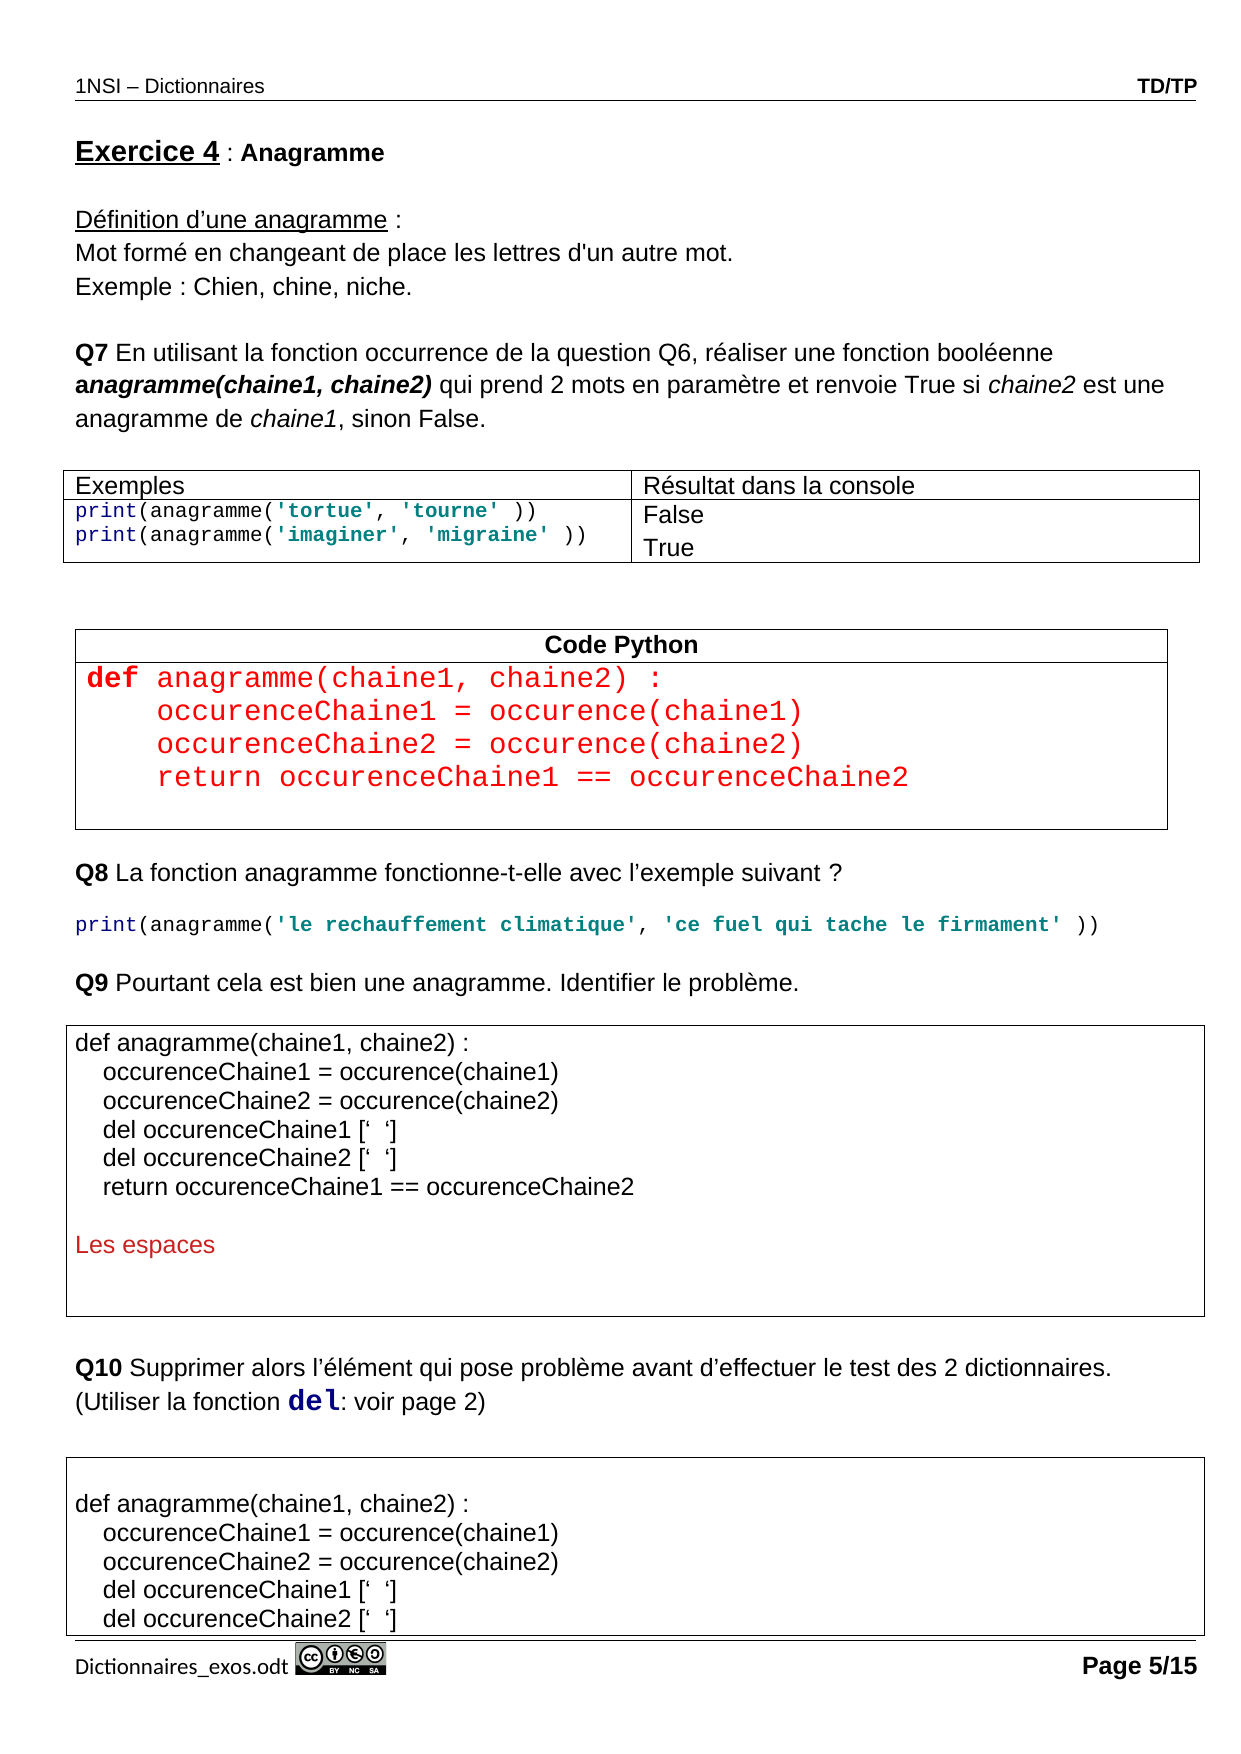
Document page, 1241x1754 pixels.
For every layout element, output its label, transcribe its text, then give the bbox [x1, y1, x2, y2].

text def anagramme(chaine1, chaine2) : [67, 1026, 1204, 1057]
text Q7 En utilisant la fonction occurrence de la question Q6, réaliser une fonction booléenne anagramme(chaine1, chaine2) qui prend 2 mots en paramètre et renvoie True si chaine2 est une anagramme de chaine1, sinon False. [75, 337, 1196, 432]
text return occurenceChaine1 == occurenceChaine2 [75, 1172, 1196, 1201]
text del occurenceChaine1 [‘ ‘] [75, 1575, 1196, 1601]
text del occurenceChaine2 [‘ ‘] [75, 1143, 1196, 1172]
table_header Code Python [76, 630, 1167, 662]
text Q10 Supprimer alors l’élément qui pose problème avant d’effectuer le test des 2 dictionnaires. [75, 1353, 1196, 1382]
text Mot formé en changeant de place les lettres d'un autre mot. [75, 238, 1196, 267]
table_header Résultat dans la console [632, 471, 1199, 499]
table_header Exemples [64, 471, 631, 499]
text Q8 La fonction anagramme fonctionne-t-elle avec l’exemple suivant ? [75, 857, 1196, 886]
text Exemple : Chien, chine, niche. [75, 271, 1196, 300]
text print(anagramme('le rechauffement climatique', 'ce fuel qui tache le firmament' )) [75, 914, 1196, 938]
table_cell print(anagramme('tortue', 'tourne' )) print(anagramme('imaginer', 'migraine' )) [64, 500, 631, 562]
text def anagramme(chaine1, chaine2) : [75, 1489, 1196, 1518]
text del occurenceChaine2 [‘ ‘] [67, 1601, 1204, 1635]
table_cell False True [632, 500, 1199, 562]
text Exercice 4 : Anagramme [75, 134, 1196, 167]
text (Utiliser la fonction del: voir page 2) [75, 1386, 1196, 1419]
picture [295, 1642, 387, 1675]
text Définition d’une anagramme : [75, 205, 1196, 234]
text occurenceChaine2 = occurence(chaine2) [75, 1086, 1196, 1114]
text occurenceChaine1 = occurence(chaine1) [75, 1057, 1196, 1086]
text Les espaces [75, 1229, 1196, 1258]
text Q9 Pourtant cela est bien une anagramme. Identifier le problème. [75, 968, 1196, 996]
text occurenceChaine1 = occurence(chaine1) [75, 1518, 1196, 1547]
text del occurenceChaine1 [‘ ‘] [75, 1114, 1196, 1143]
text occurenceChaine2 = occurence(chaine2) [75, 1547, 1196, 1575]
